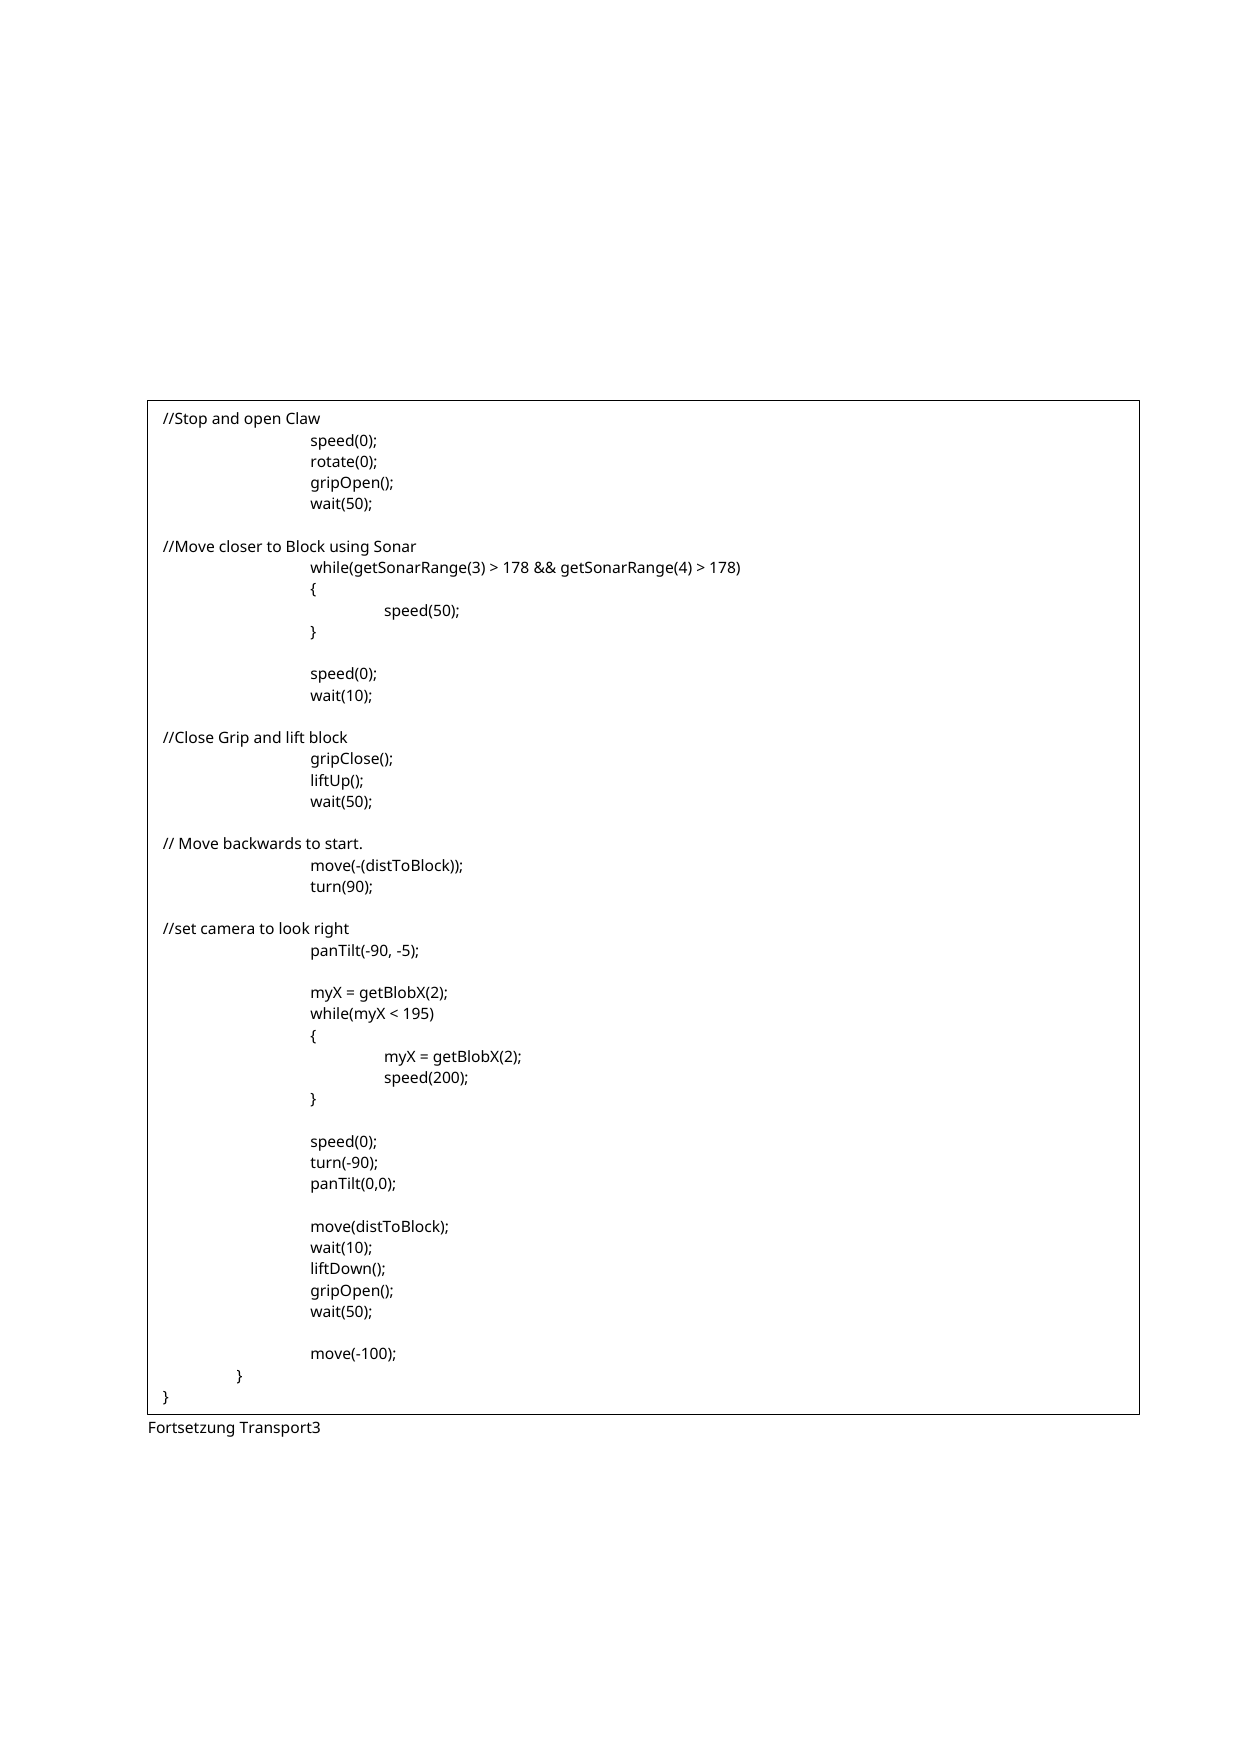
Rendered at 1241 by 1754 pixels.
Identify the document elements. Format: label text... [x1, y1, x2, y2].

text } [163, 1088, 1125, 1109]
text wait(50); [163, 1301, 1125, 1322]
text while(getSonarRange(3) > 178 && getSonarRange(4) > 178) [163, 557, 1125, 578]
text gripOpen(); [163, 1279, 1125, 1301]
text wait(10); [163, 684, 1125, 706]
text Fortsetzung Transport3 [148, 1415, 1093, 1438]
text wait(50); [163, 791, 1125, 812]
text //set camera to look right [163, 918, 1125, 939]
text } [163, 1364, 1125, 1386]
text panTilt(0,0); [163, 1173, 1125, 1194]
text myX = getBlobX(2); [163, 982, 1125, 1003]
text { [163, 1024, 1125, 1046]
text wait(10); [163, 1237, 1125, 1258]
text rotate(0); [163, 451, 1125, 472]
text turn(90); [163, 876, 1125, 897]
text } [163, 1386, 1125, 1407]
text [148, 401, 1093, 1414]
text myX = getBlobX(2); [163, 1046, 1125, 1067]
text move(-(distToBlock)); [163, 854, 1125, 876]
text [148, 381, 1093, 400]
text { [163, 578, 1125, 599]
text liftUp(); [163, 769, 1125, 791]
text gripOpen(); [163, 472, 1125, 493]
text speed(200); [163, 1067, 1125, 1088]
text move(-100); [163, 1343, 1125, 1364]
text } [163, 621, 1125, 642]
text move(distToBlock); [163, 1216, 1125, 1237]
text // Move backwards to start. [163, 833, 1125, 854]
text wait(50); [163, 493, 1125, 514]
text speed(0); [163, 663, 1125, 684]
text gripClose(); [163, 748, 1125, 769]
text //Close Grip and lift block [163, 727, 1125, 748]
text speed(0); [163, 429, 1125, 451]
text //Move closer to Block using Sonar [163, 536, 1125, 557]
text speed(0); [163, 1131, 1125, 1152]
text turn(-90); [163, 1152, 1125, 1173]
text panTilt(-90, -5); [163, 939, 1125, 961]
text liftDown(); [163, 1258, 1125, 1279]
text speed(50); [163, 599, 1125, 621]
text while(myX < 195) [163, 1003, 1125, 1024]
text //Stop and open Claw [163, 408, 1125, 429]
